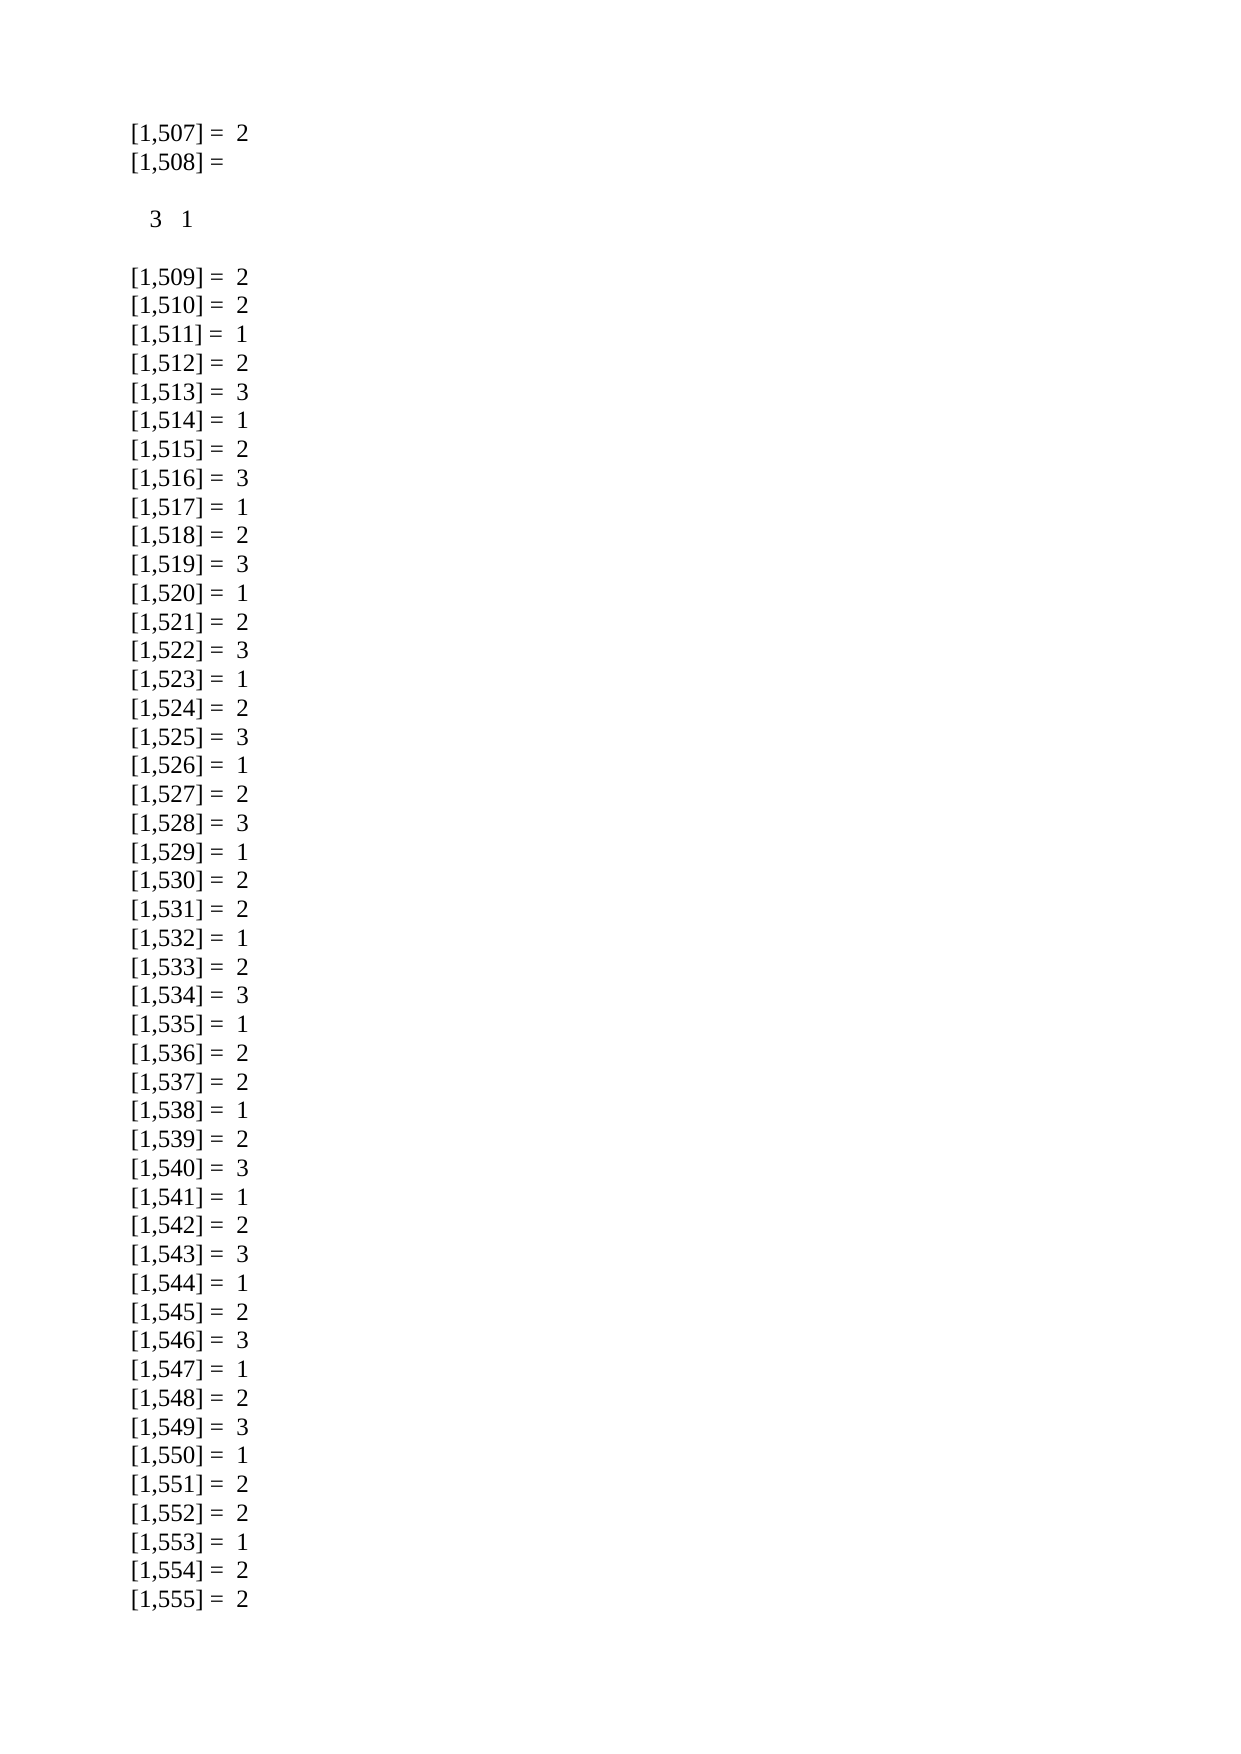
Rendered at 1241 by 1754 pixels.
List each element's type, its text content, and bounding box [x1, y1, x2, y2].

text 3 1 [118, 204, 1122, 233]
text [1,554] = 2 [118, 1556, 1122, 1584]
text [1,519] = 3 [118, 549, 1122, 578]
text [1,508] = [118, 147, 1122, 176]
text [1,537] = 2 [118, 1067, 1122, 1096]
text [1,516] = 3 [118, 463, 1122, 492]
text [1,510] = 2 [118, 291, 1122, 319]
text [1,546] = 3 [118, 1326, 1122, 1354]
text [1,532] = 1 [118, 923, 1122, 952]
text [1,513] = 3 [118, 377, 1122, 406]
text [1,555] = 2 [118, 1584, 1122, 1613]
text [1,541] = 1 [118, 1182, 1122, 1211]
text [1,551] = 2 [118, 1469, 1122, 1498]
text [1,528] = 3 [118, 808, 1122, 837]
text [1,507] = 2 [118, 118, 1122, 147]
text [1,514] = 1 [118, 406, 1122, 434]
text [1,524] = 2 [118, 693, 1122, 722]
text [1,523] = 1 [118, 664, 1122, 693]
text [1,536] = 2 [118, 1038, 1122, 1067]
text [1,512] = 2 [118, 348, 1122, 377]
text [1,549] = 3 [118, 1412, 1122, 1441]
text [1,522] = 3 [118, 636, 1122, 664]
text [1,533] = 2 [118, 952, 1122, 981]
text [1,550] = 1 [118, 1441, 1122, 1469]
text [1,535] = 1 [118, 1009, 1122, 1038]
text [1,543] = 3 [118, 1239, 1122, 1268]
text [1,518] = 2 [118, 521, 1122, 549]
text [1,544] = 1 [118, 1268, 1122, 1297]
text [1,520] = 1 [118, 578, 1122, 607]
text [1,553] = 1 [118, 1527, 1122, 1556]
text [1,548] = 2 [118, 1383, 1122, 1412]
text [1,517] = 1 [118, 492, 1122, 521]
text [1,547] = 1 [118, 1354, 1122, 1383]
text [1,530] = 2 [118, 866, 1122, 894]
text [1,540] = 3 [118, 1153, 1122, 1182]
text [1,526] = 1 [118, 751, 1122, 779]
text [1,509] = 2 [118, 262, 1122, 291]
text [1,538] = 1 [118, 1096, 1122, 1124]
text [1,521] = 2 [118, 607, 1122, 636]
text [1,511] = 1 [118, 319, 1122, 348]
text [1,552] = 2 [118, 1498, 1122, 1527]
text [1,545] = 2 [118, 1297, 1122, 1326]
text [1,527] = 2 [118, 779, 1122, 808]
text [1,525] = 3 [118, 722, 1122, 751]
text [1,539] = 2 [118, 1124, 1122, 1153]
text [1,531] = 2 [118, 894, 1122, 923]
text [1,515] = 2 [118, 434, 1122, 463]
text [1,542] = 2 [118, 1211, 1122, 1239]
text [1,529] = 1 [118, 837, 1122, 866]
text [1,534] = 3 [118, 981, 1122, 1009]
